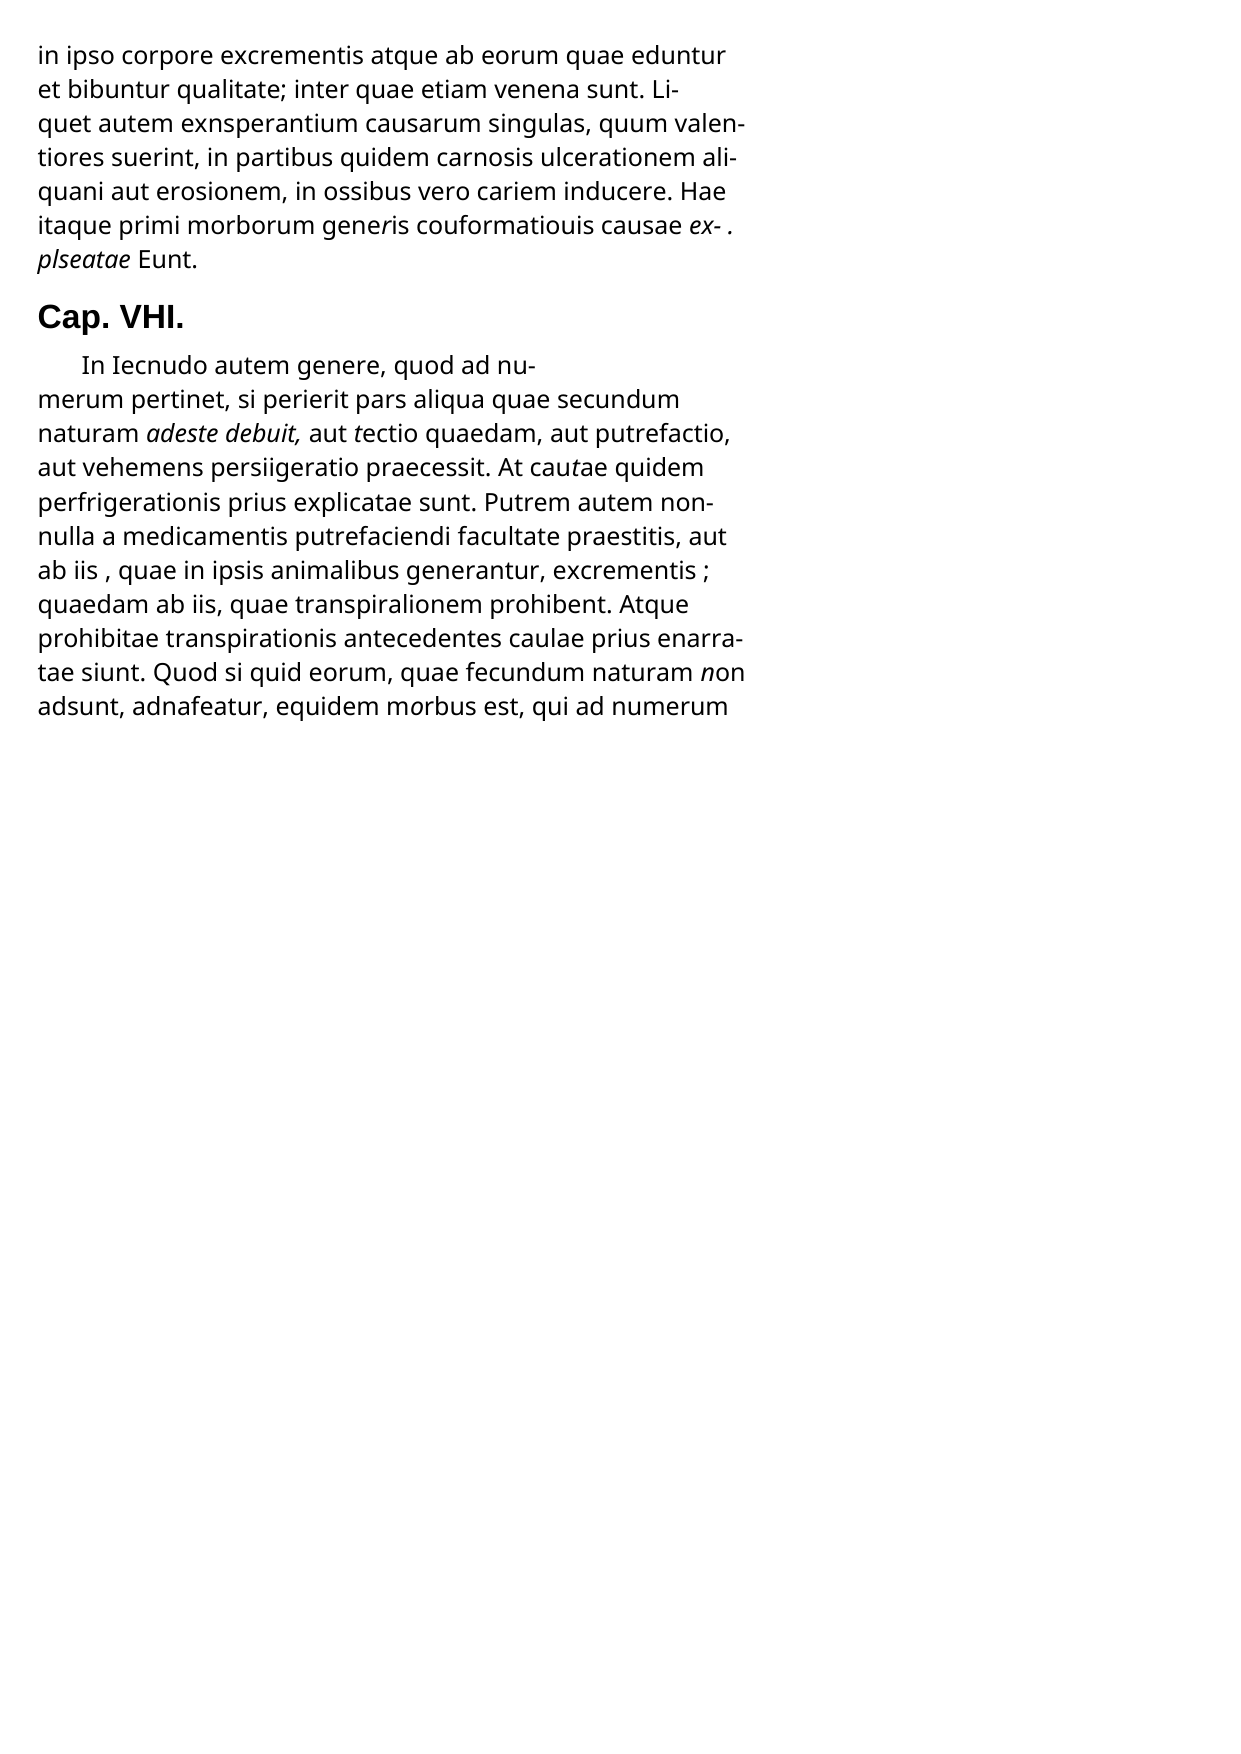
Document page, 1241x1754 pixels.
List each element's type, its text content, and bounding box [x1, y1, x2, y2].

text In Iecnudo autem genere, quod ad nu- merum pertinet, si perierit pars aliqua quae secundum naturam adeste debuit, aut tectio quaedam, aut putrefactio, aut vehemens persiigeratio praecessit. At cautae quidem perfrigerationis prius explicatae sunt. Putrem autem non- nulla a medicamentis putrefaciendi facultate praestitis, aut ab iis , quae in ipsis animalibus generantur, excrementis ; quaedam ab iis, quae transpiralionem prohibent. Atque prohibitae transpirationis antecedentes caulae prius enarra- tae siunt. Quod si quid eorum, quae fecundum naturam non adsunt, adnafeatur, equidem morbus est, qui ad numerum [37, 348, 1203, 723]
text in ipso corpore excrementis atque ab eorum quae eduntur et bibuntur qualitate; inter quae etiam venena sunt. Li- quet autem exnsperantium causarum singulas, quum valen- tiores suerint, in partibus quidem carnosis ulcerationem ali- quani aut erosionem, in ossibus vero cariem inducere. Hae itaque primi morborum generis couformatiouis causae ex- . plseatae Eunt. [37, 37, 1203, 276]
subtitle Cap. VHI. [37, 297, 1203, 335]
